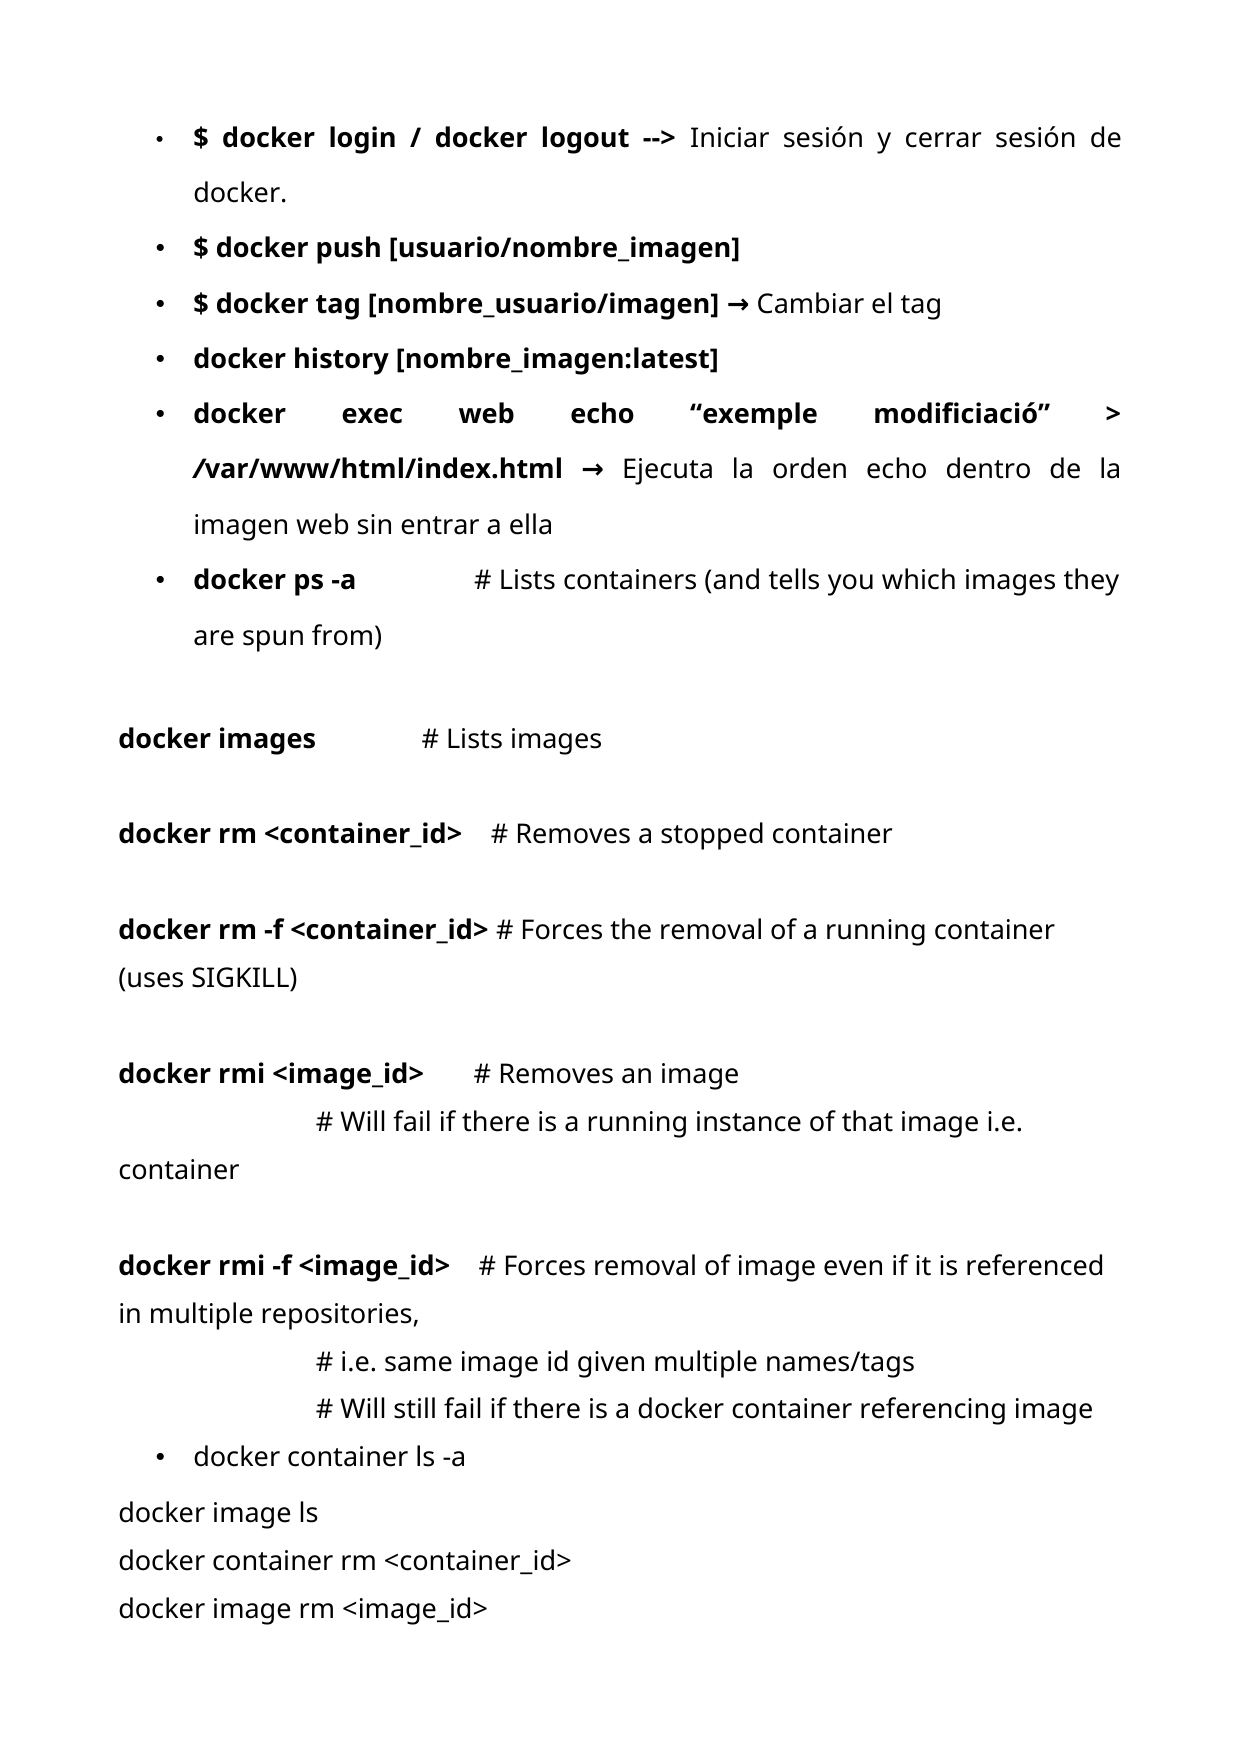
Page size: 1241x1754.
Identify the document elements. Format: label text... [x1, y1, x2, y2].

list docker ps -a # Lists containers (and tells you which images they are spun from) [156, 561, 1122, 653]
text docker container rm <container_id> [118, 1541, 1122, 1578]
list $ docker push [usuario/nombre_imagen] [156, 229, 1122, 266]
list docker exec web echo “exemple modificiació” > /var/www/html/index.html → Ejecuta la orden echo dentro de la imagen web sin entrar a ella [156, 395, 1122, 542]
list docker container ls -a [156, 1438, 1122, 1475]
list docker history [nombre_imagen:latest] [156, 339, 1122, 376]
list $ docker login / docker logout --> Iniciar sesión y cerrar sesión de docker. [156, 118, 1122, 210]
text docker rm -f <container_id> # Forces the removal of a running container (uses SIGKILL) [118, 911, 1122, 996]
text # i.e. same image id given multiple names/tags [118, 1342, 1122, 1379]
list $ docker tag [nombre_usuario/imagen] → Cambiar el tag [156, 284, 1122, 321]
text # Will fail if there is a running instance of that image i.e. container [118, 1102, 1122, 1187]
text docker rmi -f <image_id> # Forces removal of image even if it is referenced in multiple repositories, [118, 1246, 1122, 1331]
text docker image ls [118, 1493, 1122, 1530]
text # Will still fail if there is a docker container referencing image [118, 1390, 1122, 1427]
text docker image rm <image_id> [118, 1589, 1122, 1626]
text docker images # Lists images [118, 719, 1122, 756]
text docker rmi <image_id> # Removes an image [118, 1054, 1122, 1091]
text docker rm <container_id> # Removes a stopped container [118, 815, 1122, 852]
